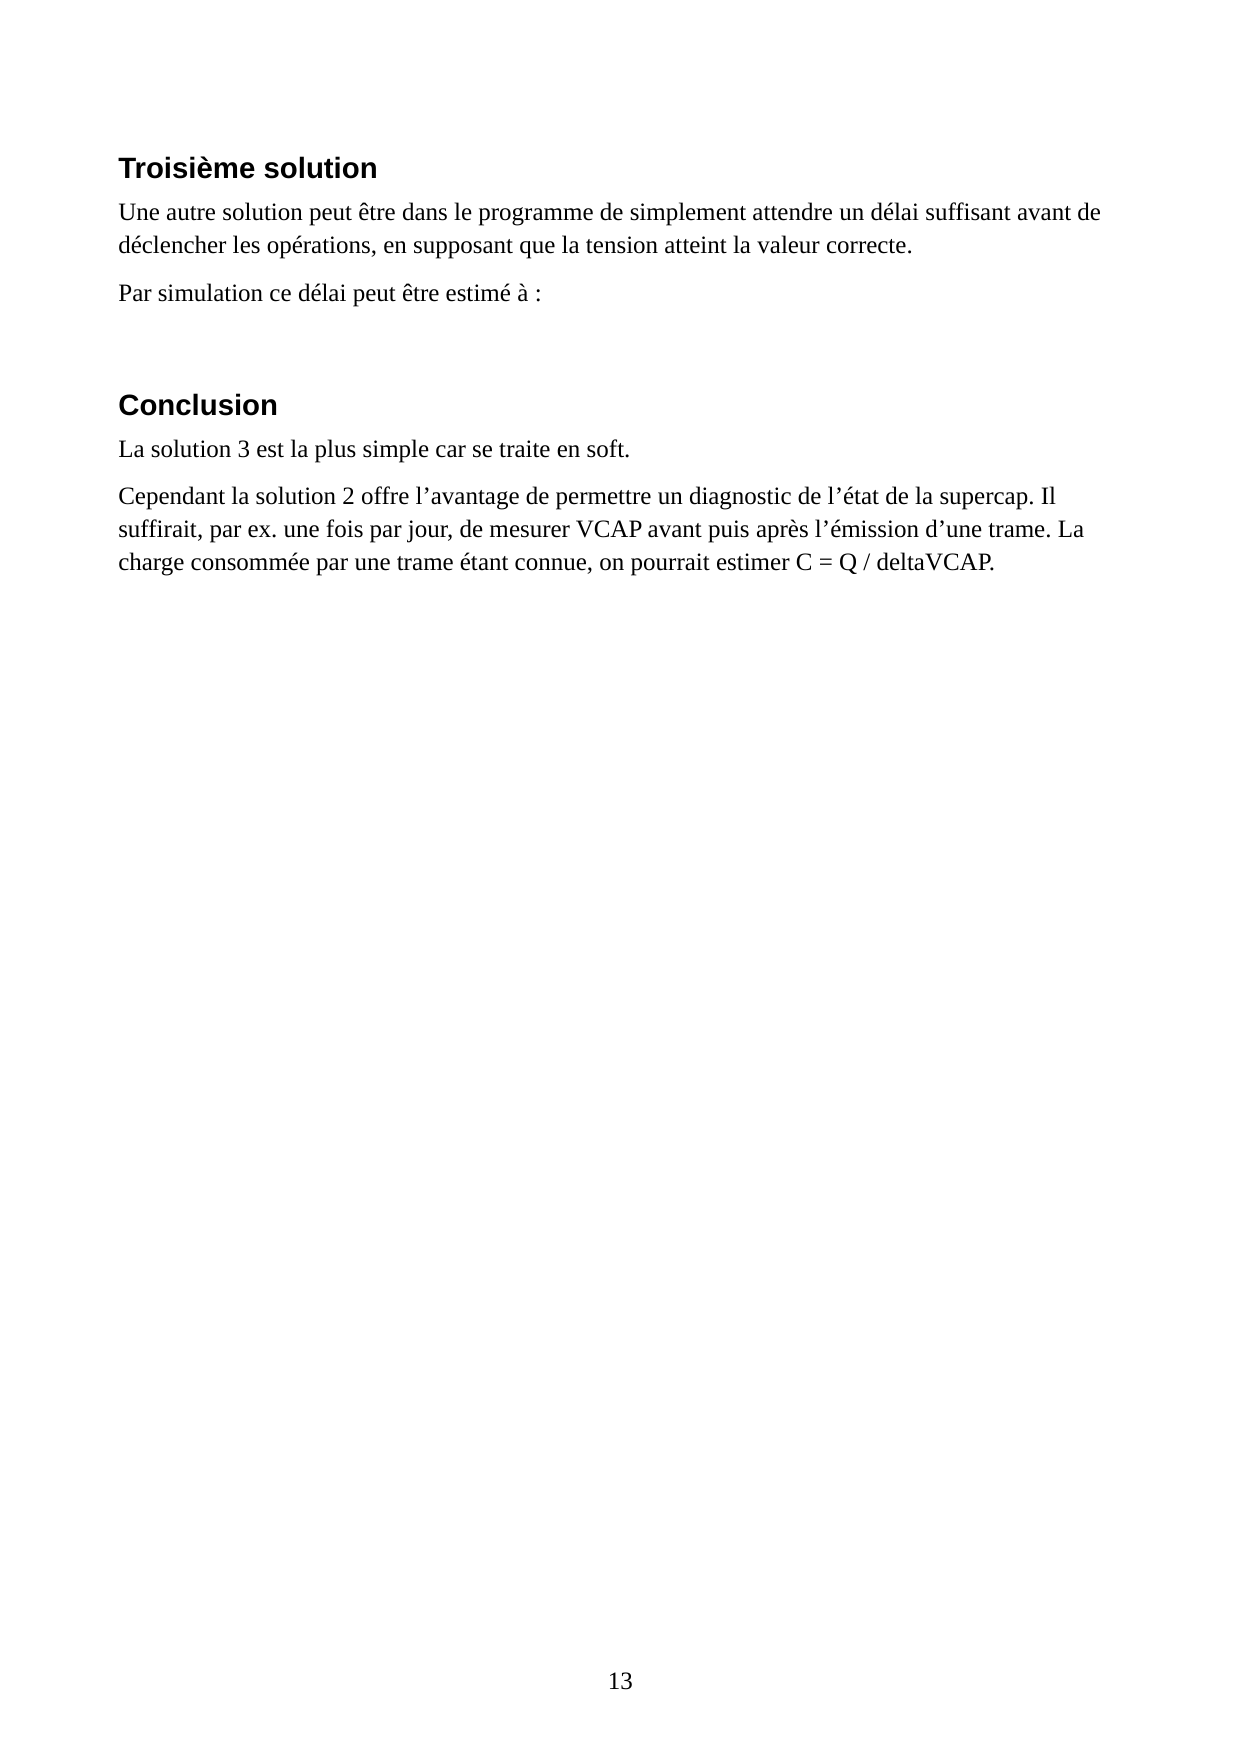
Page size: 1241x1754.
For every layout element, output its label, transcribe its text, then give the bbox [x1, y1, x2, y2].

subtitle Conclusion [118, 387, 1122, 421]
subtitle Troisième solution [118, 151, 1122, 184]
text Cependant la solution 2 offre l’avantage de permettre un diagnostic de l’état de la supercap. Il suffirait, par ex. une fois par jour, de mesurer VCAP avant puis après l’émission d’une trame. La charge consommée par une trame étant connue, on pourrait estimer C = Q / deltaVCAP. [118, 481, 1122, 576]
text Par simulation ce délai peut être estimé à : [118, 278, 1122, 306]
text Une autre solution peut être dans le programme de simplement attendre un délai suffisant avant de déclencher les opérations, en supposant que la tension atteint la valeur correcte. [118, 197, 1122, 259]
text La solution 3 est la plus simple car se traite en soft. [118, 434, 1122, 462]
